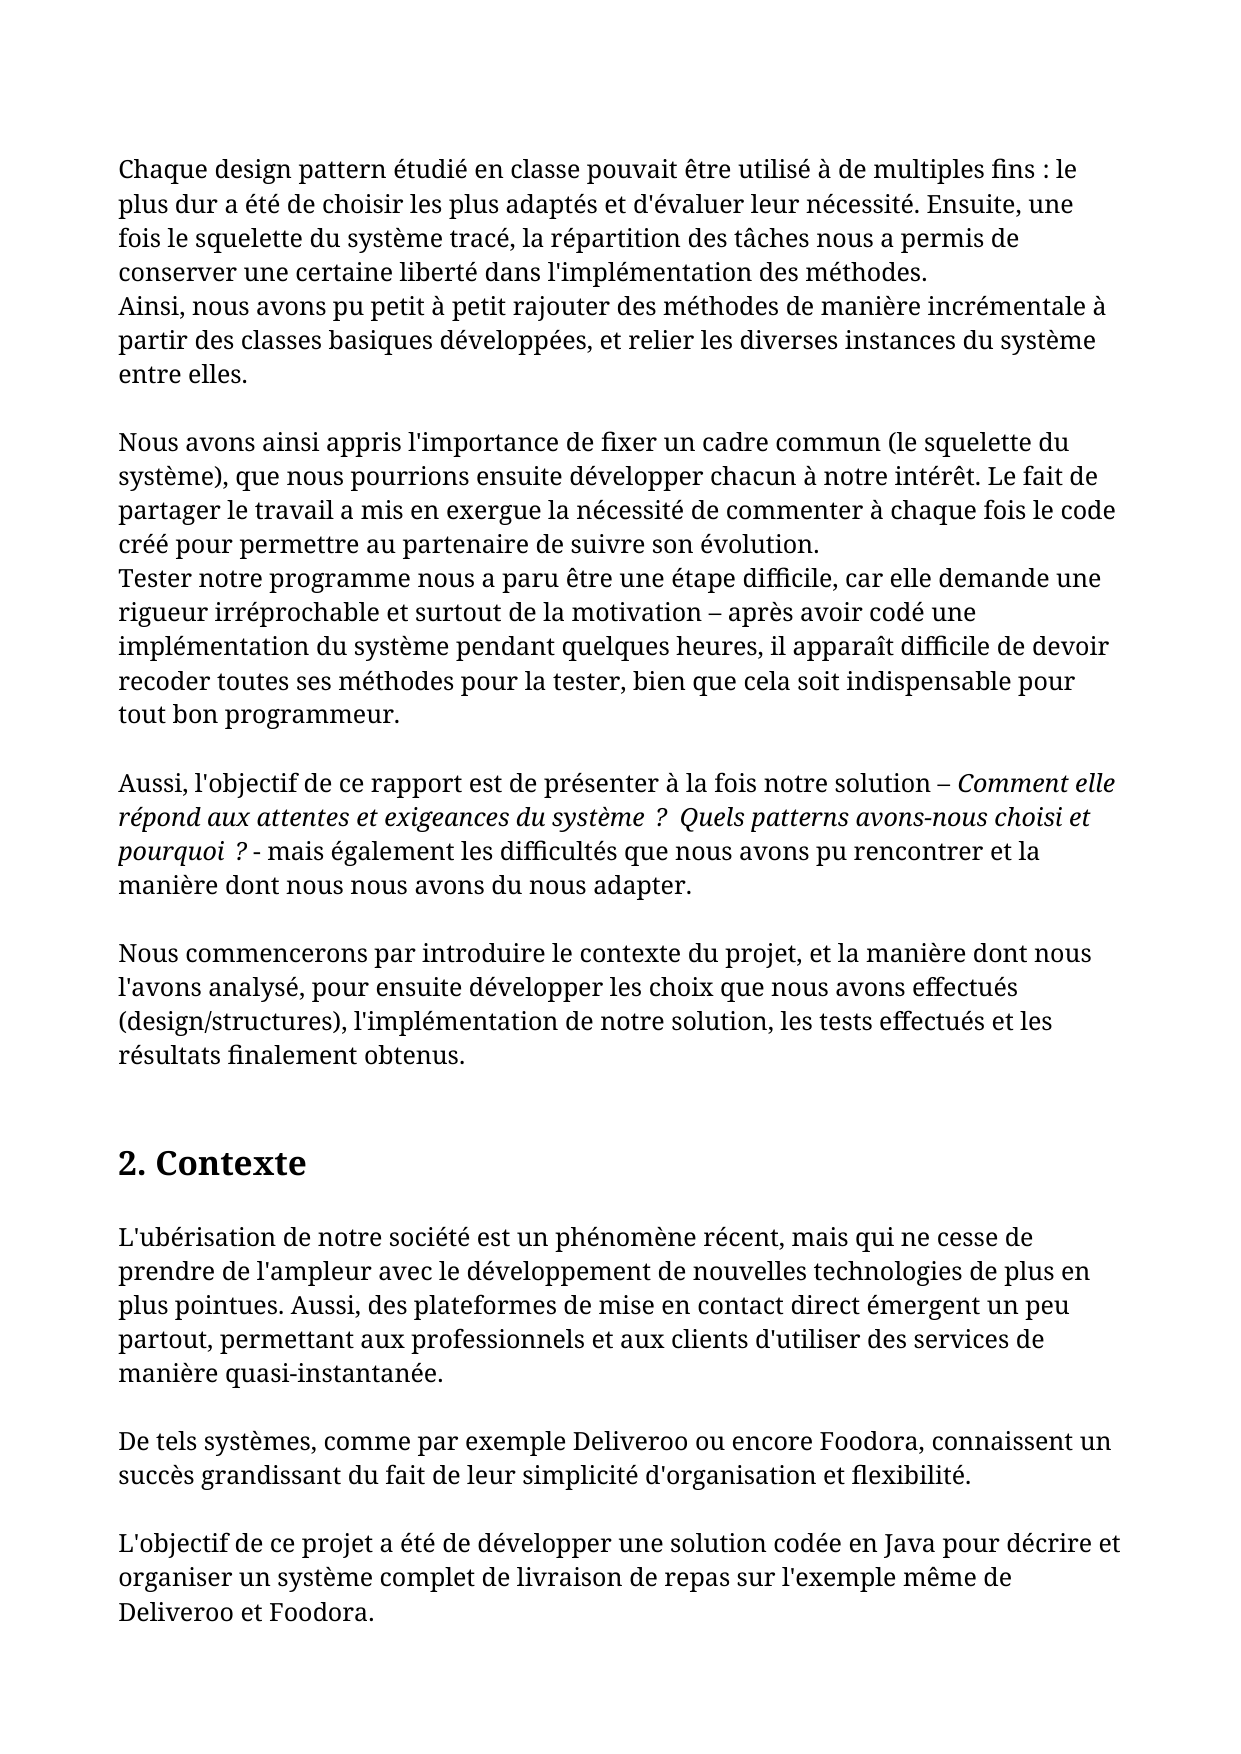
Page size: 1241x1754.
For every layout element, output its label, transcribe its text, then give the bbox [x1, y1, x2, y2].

text Nous commencerons par introduire le contexte du projet, et la manière dont nous l'avons analysé, pour ensuite développer les choix que nous avons effectués (design/structures), l'implémentation de notre solution, les tests effectués et les résultats finalement obtenus. [118, 936, 1122, 1072]
text L'ubérisation de notre société est un phénomène récent, mais qui ne cesse de prendre de l'ampleur avec le développement de nouvelles technologies de plus en plus pointues. Aussi, des plateformes de mise en contact direct émergent un peu partout, permettant aux professionnels et aux clients d'utiliser des services de manière quasi-instantanée. [118, 1219, 1122, 1390]
text De tels systèmes, comme par exemple Deliveroo ou encore Foodora, connaissent un succès grandissant du fait de leur simplicité d'organisation et flexibilité. [118, 1424, 1122, 1492]
text Ainsi, nous avons pu petit à petit rajouter des méthodes de manière incrémentale à partir des classes basiques développées, et relier les diverses instances du système entre elles. [118, 288, 1122, 391]
text Aussi, l'objectif de ce rapport est de présenter à la fois notre solution – Comment elle répond aux attentes et exigeances du système ? Quels patterns avons-nous choisi et pourquoi ? - mais également les difficultés que nous avons pu rencontrer et la manière dont nous nous avons du nous adapter. [118, 765, 1122, 902]
text 2. Contexte [118, 1140, 1122, 1185]
text Nous avons ainsi appris l'importance de fixer un cadre commun (le squelette du système), que nous pourrions ensuite développer chacun à notre intérêt. Le fait de partager le travail a mis en exergue la nécessité de commenter à chaque fois le code créé pour permettre au partenaire de suivre son évolution. [118, 425, 1122, 561]
text Tester notre programme nous a paru être une étape difficile, car elle demande une rigueur irréprochable et surtout de la motivation – après avoir codé une implémentation du système pendant quelques heures, il apparaît difficile de devoir recoder toutes ses méthodes pour la tester, bien que cela soit indispensable pour tout bon programmeur. [118, 561, 1122, 731]
text Chaque design pattern étudié en classe pouvait être utilisé à de multiples fins : le plus dur a été de choisir les plus adaptés et d'évaluer leur nécessité. Ensuite, une fois le squelette du système tracé, la répartition des tâches nous a permis de conserver une certaine liberté dans l'implémentation des méthodes. [118, 152, 1122, 288]
text L'objectif de ce projet a été de développer une solution codée en Java pour décrire et organiser un système complet de livraison de repas sur l'exemple même de Deliveroo et Foodora. [118, 1526, 1122, 1628]
